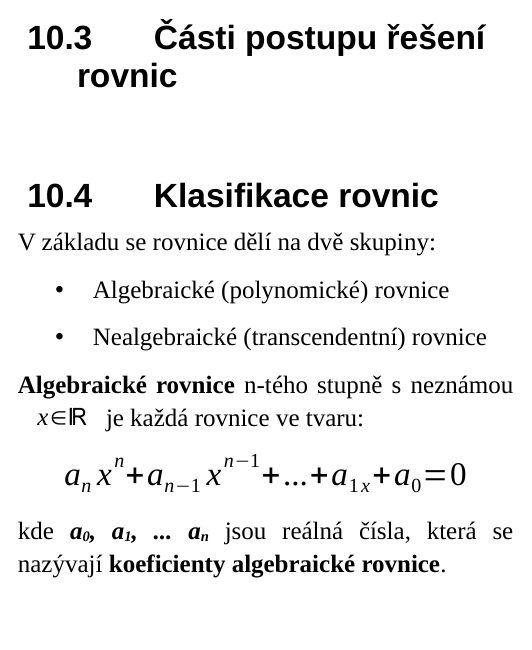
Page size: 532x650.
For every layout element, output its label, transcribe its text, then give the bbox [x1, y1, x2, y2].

text kde a0, a1, ... an jsou reálná čísla, která se nazývají koeficienty algebraické rovnice. [18, 516, 514, 578]
text Algebraické rovnice n-tého stupně s neznámouje každá rovnice ve tvaru: [18, 370, 514, 432]
subtitle Klasifikace rovnic [18, 176, 514, 214]
list Nealgebraické (transcendentní) rovnice [55, 322, 514, 351]
text V základu se rovnice dělí na dvě skupiny: [18, 227, 514, 256]
subtitle Části postupu řešení rovnic [18, 18, 514, 95]
list Algebraické (polynomické) rovnice [55, 275, 514, 303]
